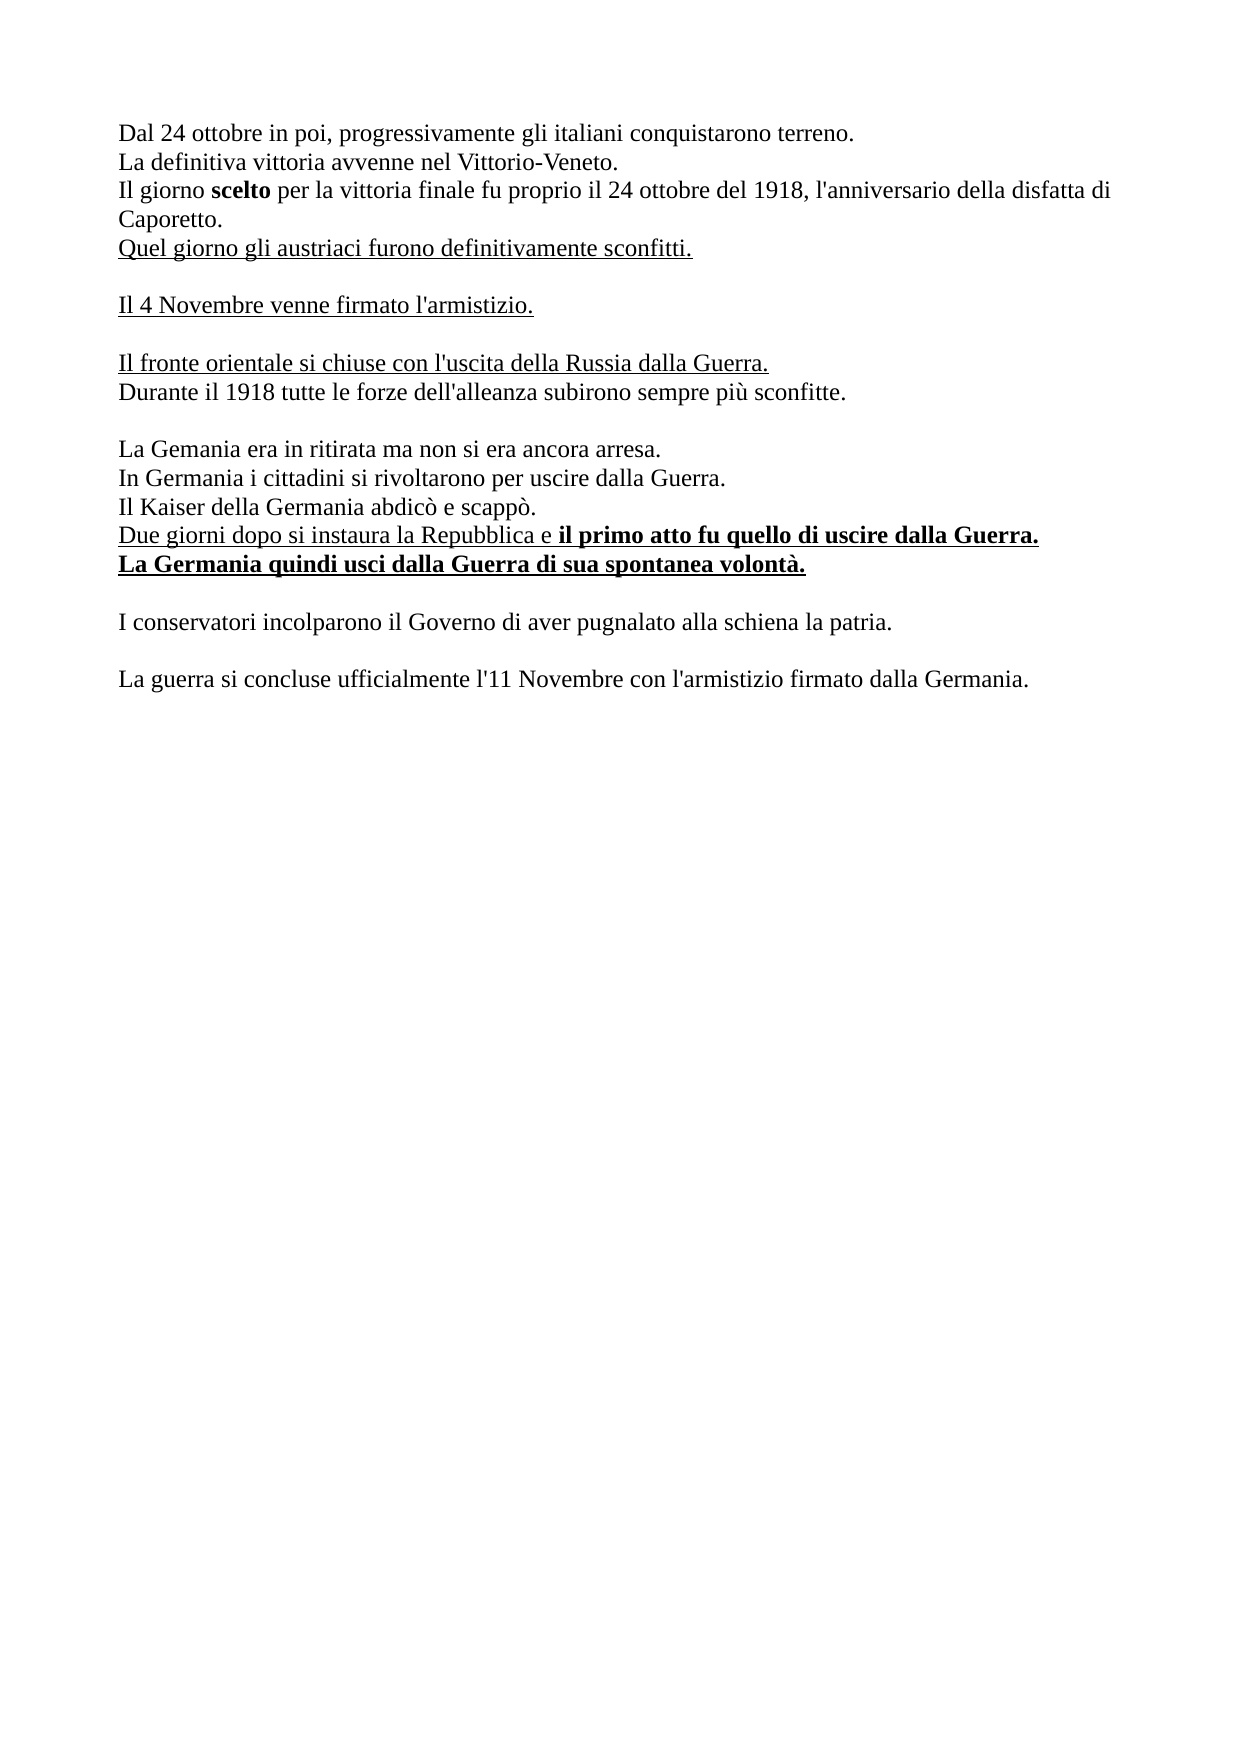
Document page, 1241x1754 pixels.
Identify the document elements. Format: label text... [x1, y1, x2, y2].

text La guerra si concluse ufficialmente l'11 Novembre con l'armistizio firmato dalla Germania. [118, 664, 1122, 693]
text I conservatori incolparono il Governo di aver pugnalato alla schiena la patria. [118, 607, 1122, 636]
text La Germania quindi usci dalla Guerra di sua spontanea volontà. [118, 549, 1122, 578]
text La Gemania era in ritirata ma non si era ancora arresa. [118, 434, 1122, 463]
text In Germania i cittadini si rivoltarono per uscire dalla Guerra. [118, 463, 1122, 492]
text Dal 24 ottobre in poi, progressivamente gli italiani conquistarono terreno. [118, 118, 1122, 147]
text Il Kaiser della Germania abdicò e scappò. [118, 492, 1122, 521]
text La definitiva vittoria avvenne nel Vittorio-Veneto. [118, 147, 1122, 176]
text Durante il 1918 tutte le forze dell'alleanza subirono sempre più sconfitte. [118, 377, 1122, 406]
text Il fronte orientale si chiuse con l'uscita della Russia dalla Guerra. [118, 348, 1122, 377]
text Il giorno scelto per la vittoria finale fu proprio il 24 ottobre del 1918, l'anniversario della disfatta di Caporetto. [118, 176, 1122, 233]
text Il 4 Novembre venne firmato l'armistizio. [118, 291, 1122, 319]
text Due giorni dopo si instaura la Repubblica e il primo atto fu quello di uscire dalla Guerra. [118, 521, 1122, 549]
text Quel giorno gli austriaci furono definitivamente sconfitti. [118, 233, 1122, 262]
